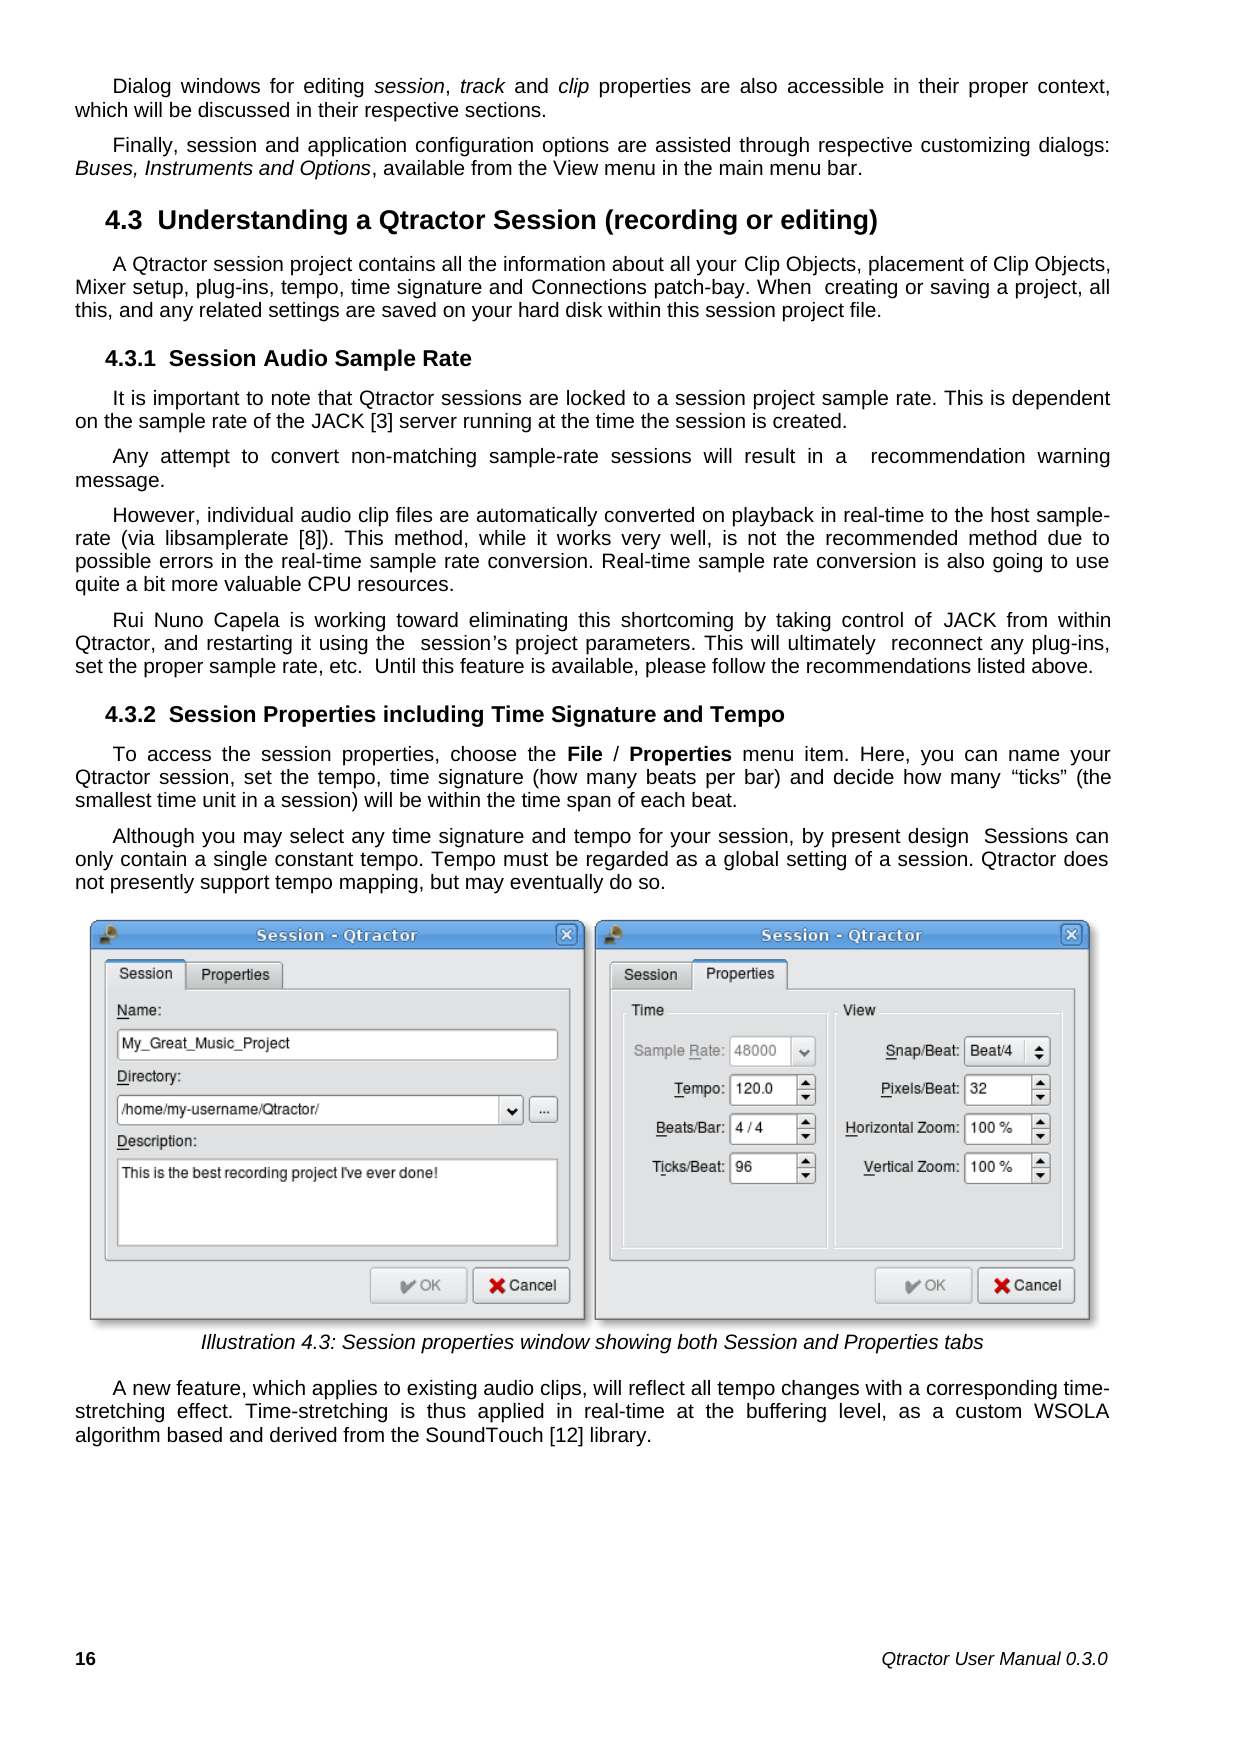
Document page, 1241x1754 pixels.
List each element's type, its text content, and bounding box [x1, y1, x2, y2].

text A Qtractor session project contains all the information about all your Clip Objects, placement of Clip Objects, Mixer setup, plug-ins, tempo, time signature and Connections patch-bay. When creating or saving a project, all this, and any related settings are saved on your hard disk within this session project file. [75, 252, 1112, 322]
picture [84, 914, 1101, 1331]
subtitle Session Audio Sample Rate [75, 346, 1112, 371]
subtitle Understanding a Qtractor Session (recording or editing) [75, 205, 1112, 236]
text It is important to note that Qtractor sessions are locked to a session project sample rate. This is dependent on the sample rate of the JACK [3] server running at the time the session is created. [75, 386, 1112, 433]
text However, individual audio clip files are automatically converted on playback in real-time to the host sample-rate (via libsamplerate [8]). This method, while it works very well, is not the recommended method due to possible errors in the real-time sample rate conversion. Real-time sample rate conversion is also going to use quite a bit more valuable CPU resources. [75, 503, 1112, 596]
text A new feature, which applies to existing audio clips, will reflect all tempo changes with a corresponding time-stretching effect. Time-stretching is thus applied in real-time at the buffering level, as a custom WSOLA algorithm based and derived from the SoundTouch [12] library. [75, 906, 1112, 1446]
text Illustration 4.3: Session properties window showing both Session and Properties tabs [86, 1331, 1101, 1354]
text Dialog windows for editing session, track and clip properties are also accessible in their proper context, which will be discussed in their respective sections. [75, 75, 1112, 121]
text Although you may select any time signature and tempo for your session, by present design Sessions can only contain a single constant tempo. Tempo must be regarded as a global setting of a session. Qtractor does not presently support tempo mapping, but may eventually do so. [75, 824, 1112, 894]
text Finally, session and application configuration options are assisted through respective customizing dialogs: Buses, Instruments and Options, available from the View menu in the main menu bar. [75, 133, 1112, 180]
subtitle Session Properties including Time Signature and Tempo [75, 702, 1112, 727]
text Rui Nuno Capela is working toward eliminating this shortcoming by taking control of JACK from within Qtractor, and restarting it using the session’s project parameters. This will ultimately reconnect any plug-ins, set the proper sample rate, etc. Until this feature is available, please follow the recommendations listed above. [75, 608, 1112, 678]
text Any attempt to convert non-matching sample-rate sessions will result in a recommendation warning message. [75, 445, 1112, 491]
text To access the session properties, choose the File / Properties menu item. Here, you can name your Qtractor session, set the tempo, time signature (how many beats per bar) and decide how many “ticks” (the smallest time unit in a session) will be within the time span of each beat. [75, 742, 1112, 812]
